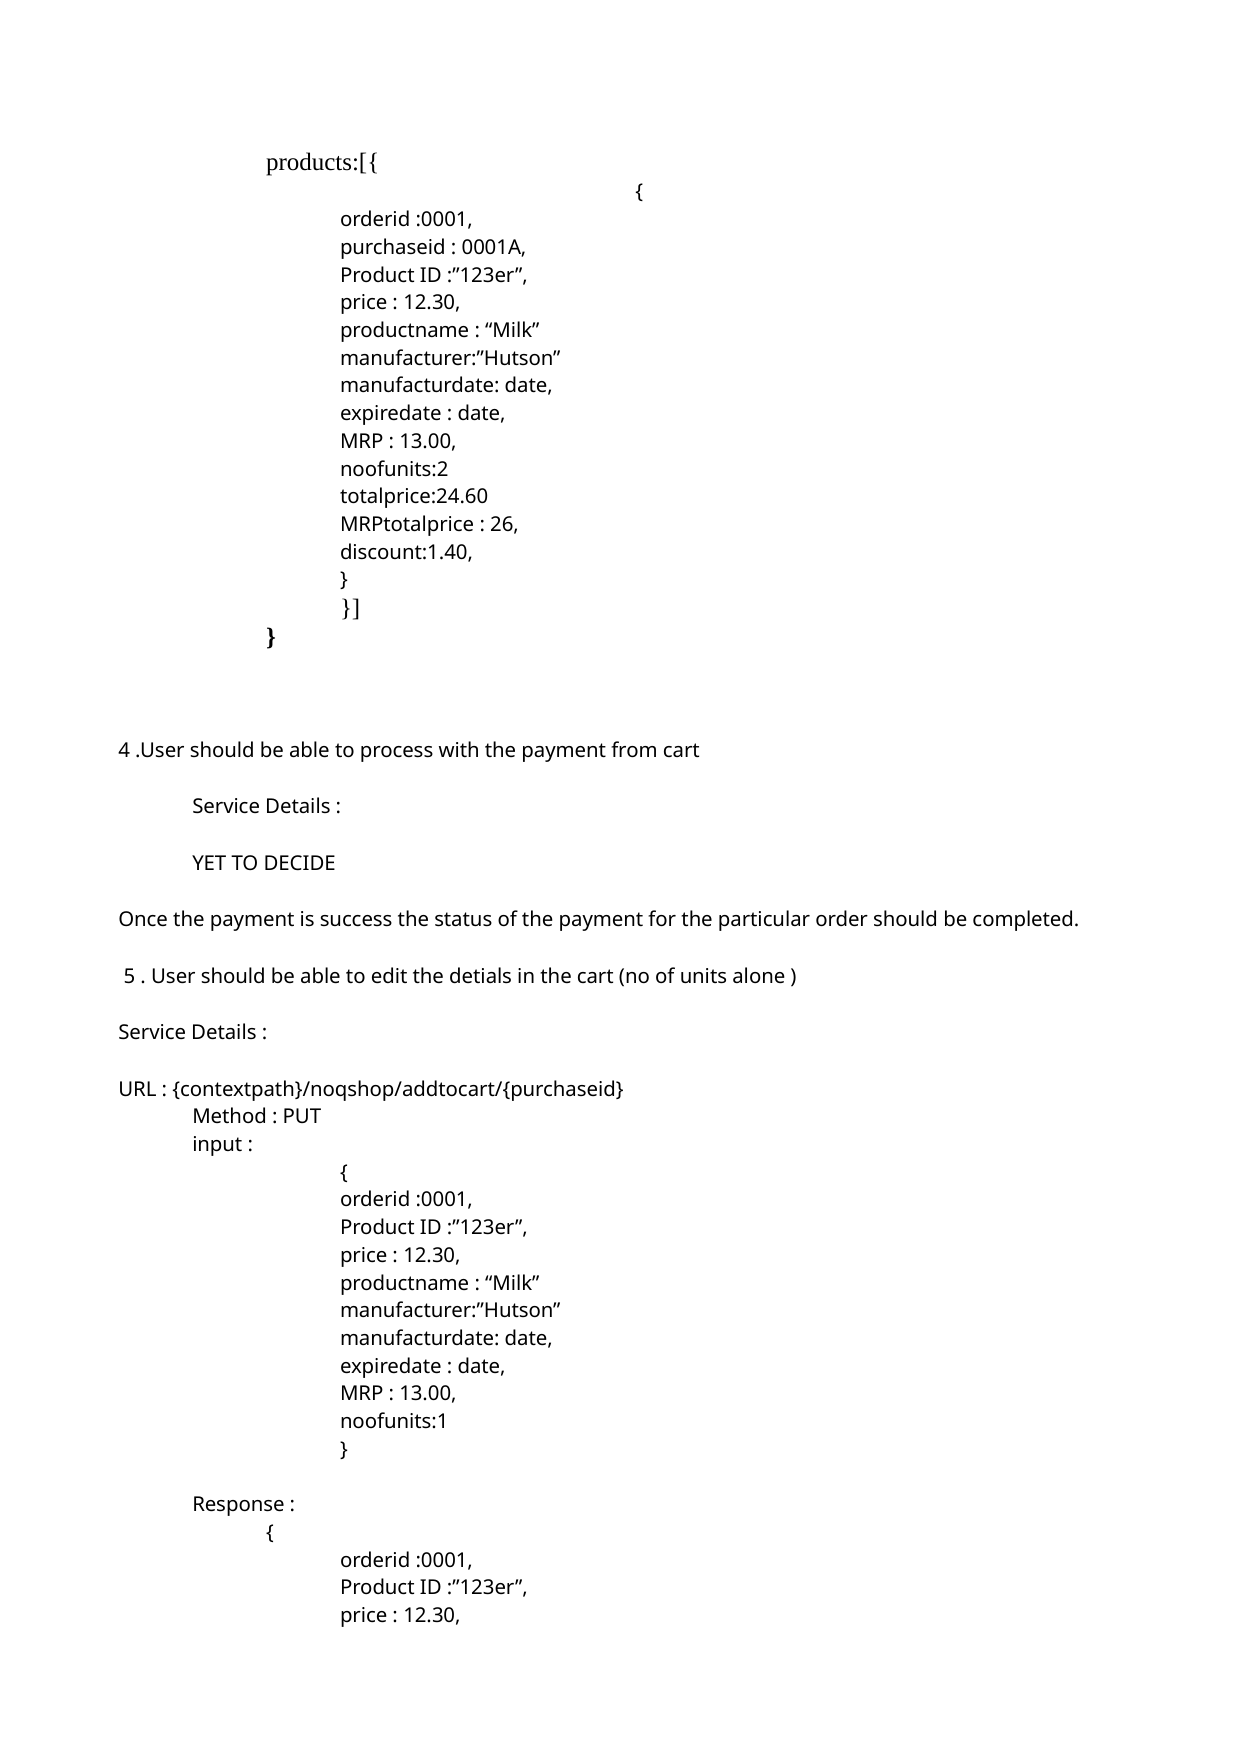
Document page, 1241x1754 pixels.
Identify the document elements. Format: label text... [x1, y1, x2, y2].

text purchaseid : 0001A, [118, 233, 1122, 260]
text orderid :0001, [118, 205, 1122, 233]
text MRPtotalprice : 26, [118, 510, 1122, 537]
text noofunits:1 [118, 1407, 1122, 1434]
text MRP : 13.00, [118, 427, 1122, 454]
text Service Details : [118, 792, 1122, 820]
text manufacturer:”Hutson” [118, 1296, 1122, 1324]
text expiredate : date, [118, 1351, 1122, 1379]
text productname : “Milk” [118, 1268, 1122, 1296]
text discount:1.40, [118, 537, 1122, 565]
text 5 . User should be able to edit the detials in the cart (no of units alone ) [118, 961, 1122, 989]
text Product ID :”123er”, [118, 1213, 1122, 1241]
text products:[{ [118, 147, 1122, 176]
text Method : PUT [118, 1102, 1122, 1130]
text noofunits:2 [118, 454, 1122, 482]
text 4 .User should be able to process with the payment from cart [118, 736, 1122, 763]
text Service Details : [118, 1018, 1122, 1046]
text Product ID :”123er”, [118, 1573, 1122, 1601]
text MRP : 13.00, [118, 1379, 1122, 1407]
text { [118, 176, 1122, 205]
text { [118, 1518, 1122, 1545]
text orderid :0001, [118, 1545, 1122, 1573]
text price : 12.30, [118, 1241, 1122, 1268]
text URL : {contextpath}/noqshop/addtocart/{purchaseid} [118, 1074, 1122, 1102]
text manufacturer:”Hutson” [118, 343, 1122, 371]
text manufacturdate: date, [118, 1324, 1122, 1351]
text Once the payment is success the status of the payment for the particular order should be completed. [118, 905, 1122, 933]
text manufacturdate: date, [118, 371, 1122, 399]
text } [118, 1434, 1122, 1462]
text expiredate : date, [118, 399, 1122, 427]
text YET TO DECIDE [118, 848, 1122, 876]
text } [118, 565, 1122, 593]
text orderid :0001, [118, 1185, 1122, 1213]
text price : 12.30, [118, 1601, 1122, 1628]
text { [118, 1157, 1122, 1185]
text totalprice:24.60 [118, 482, 1122, 510]
text price : 12.30, [118, 288, 1122, 316]
text Response : [118, 1490, 1122, 1518]
text } [118, 622, 1122, 650]
text input : [118, 1130, 1122, 1157]
text productname : “Milk” [118, 316, 1122, 343]
text Product ID :”123er”, [118, 260, 1122, 288]
text }] [118, 593, 1122, 622]
